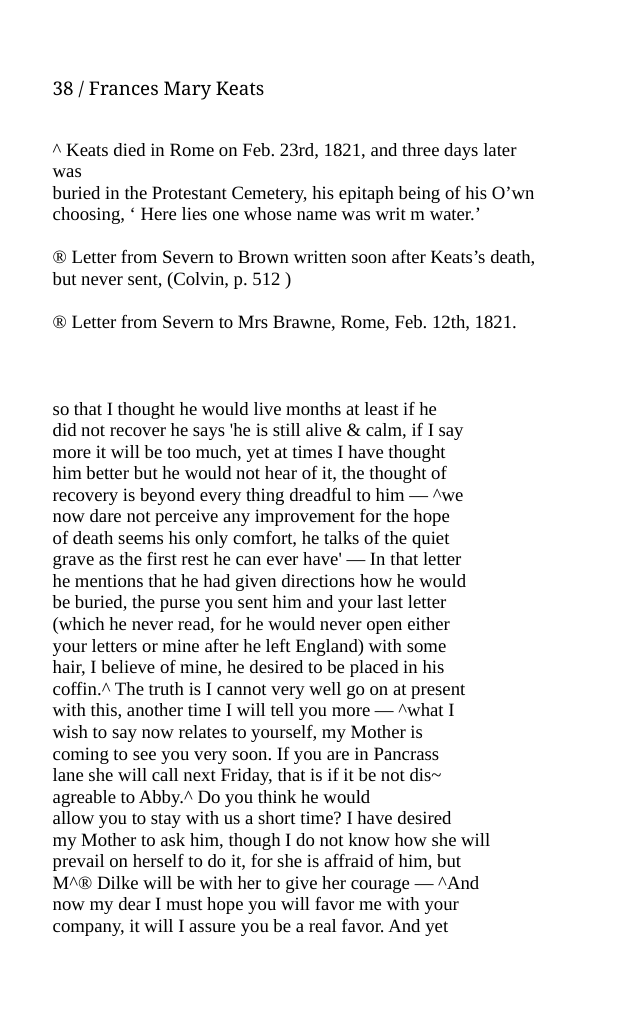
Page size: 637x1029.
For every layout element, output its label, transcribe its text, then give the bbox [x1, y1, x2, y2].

text prevail on herself to do it, for she is affraid of him, but [52, 850, 538, 872]
text did not recover he says 'he is still alive & calm, if I say [52, 419, 538, 441]
text he mentions that he had given directions how he would [52, 570, 538, 591]
text ® Letter from Severn to Mrs Brawne, Rome, Feb. 12th, 1821. [52, 311, 538, 333]
text now my dear I must hope you will favor me with your [52, 893, 538, 915]
text ® Letter from Severn to Brown written soon after Keats’s death, [52, 246, 538, 268]
text your letters or mine after he left England) with some [52, 634, 538, 656]
text now dare not perceive any improvement for the hope [52, 505, 538, 527]
text company, it will I assure you be a real favor. And yet [52, 915, 538, 936]
text M^® Dilke will be with her to give her courage — ^And [52, 872, 538, 893]
text him better but he would not hear of it, the thought of [52, 462, 538, 484]
text grave as the first rest he can ever have' — In that letter [52, 548, 538, 570]
text with this, another time I will tell you more — ^what I [52, 699, 538, 721]
text agreable to Abby.^ Do you think he would [52, 786, 538, 807]
text buried in the Protestant Cemetery, his epitaph being of his O’wn [52, 182, 538, 203]
text but never sent, (Colvin, p. 512 ) [52, 268, 538, 289]
text my Mother to ask him, though I do not know how she will [52, 829, 538, 850]
text (which he never read, for he would never open either [52, 613, 538, 634]
text wish to say now relates to yourself, my Mother is [52, 721, 538, 742]
text allow you to stay with us a short time? I have desired [52, 807, 538, 829]
text lane she will call next Friday, that is if it be not dis~ [52, 764, 538, 786]
text coffin.^ The truth is I cannot very well go on at present [52, 678, 538, 699]
text of death seems his only comfort, he talks of the quiet [52, 527, 538, 548]
text more it will be too much, yet at times I have thought [52, 441, 538, 462]
text ^ Keats died in Rome on Feb. 23rd, 1821, and three days later was [52, 139, 538, 182]
text be buried, the purse you sent him and your last letter [52, 591, 538, 613]
text choosing, ‘ Here lies one whose name was writ m water.’ [52, 203, 538, 225]
text so that I thought he would live months at least if he [52, 397, 538, 419]
text hair, I believe of mine, he desired to be placed in his [52, 656, 538, 678]
text recovery is beyond every thing dreadful to him — ^we [52, 484, 538, 505]
text coming to see you very soon. If you are in Pancrass [52, 742, 538, 764]
